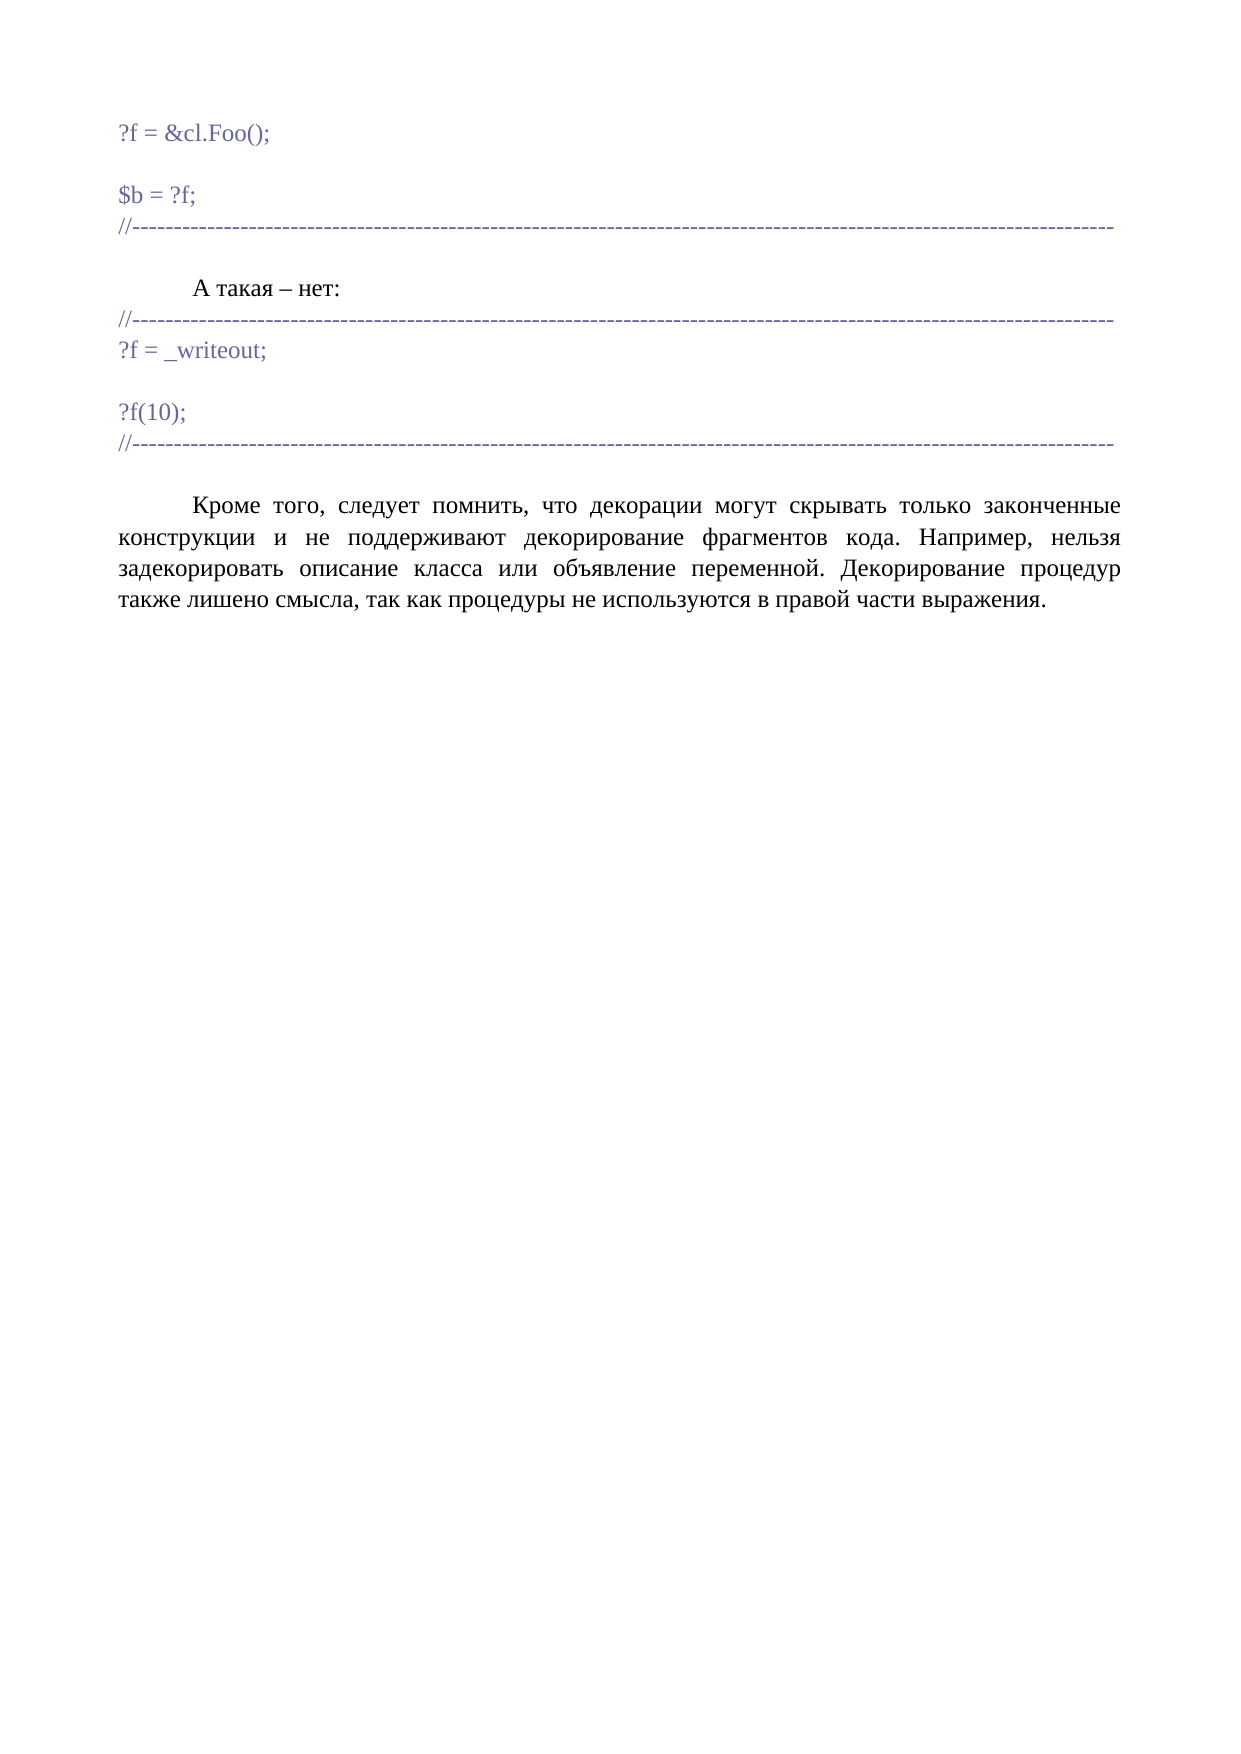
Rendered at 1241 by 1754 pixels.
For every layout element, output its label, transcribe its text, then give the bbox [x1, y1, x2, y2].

text //---------------------------------------------------------------------------------------------------------------------- [118, 428, 1122, 457]
text ?f = _writeout; [118, 335, 1122, 364]
text //---------------------------------------------------------------------------------------------------------------------- [118, 304, 1122, 333]
text //---------------------------------------------------------------------------------------------------------------------- [118, 211, 1122, 240]
text Кроме того, следует помнить, что декорации могут скрывать только законченные конструкции и не поддерживают декорирование фрагментов кода. Например, нельзя задекорировать описание класса или объявление переменной. Декорирование процедур также лишено смысла, так как процедуры не используются в правой части выражения. [118, 491, 1122, 612]
text $b = ?f; [118, 180, 1122, 209]
text А такая – нет: [118, 273, 1122, 302]
text ?f = &cl.Foo(); [118, 118, 1122, 147]
text ?f(10); [118, 397, 1122, 426]
